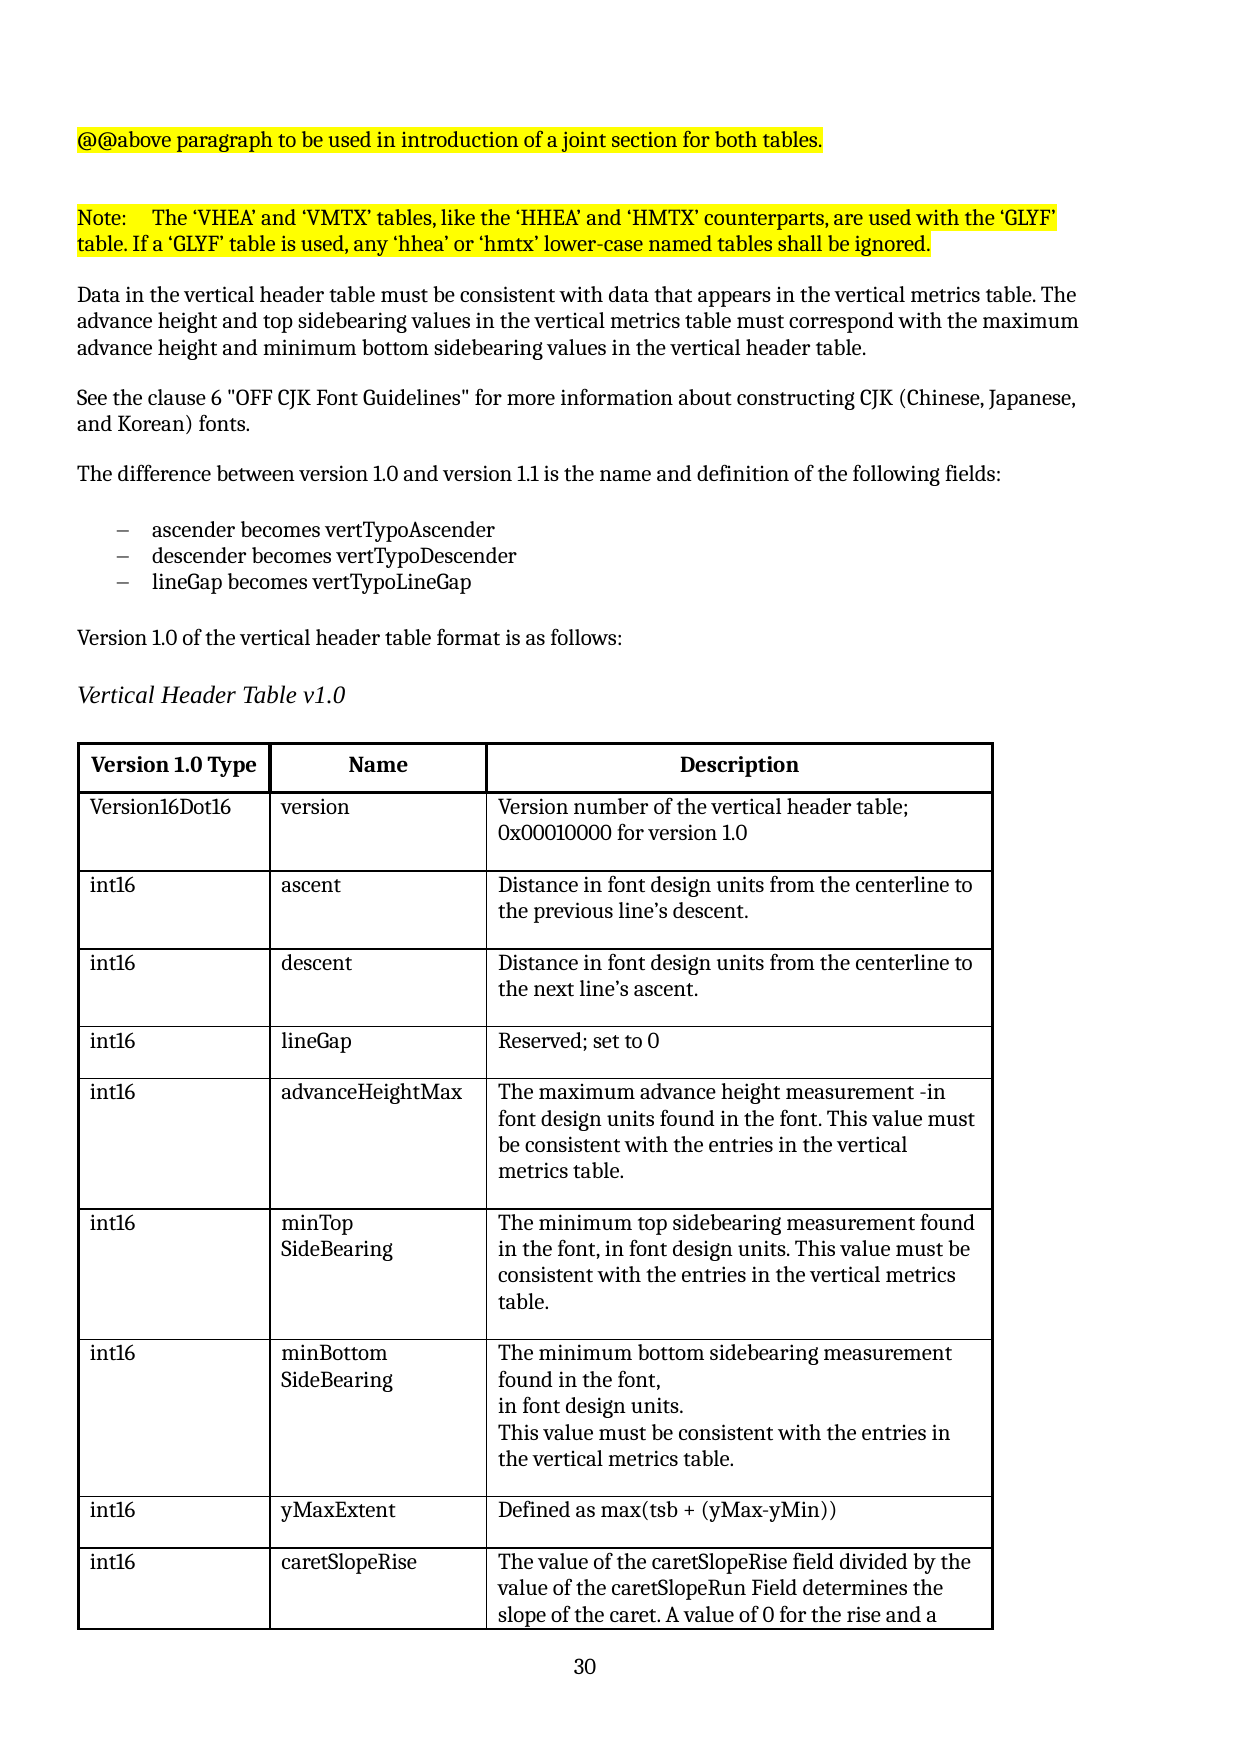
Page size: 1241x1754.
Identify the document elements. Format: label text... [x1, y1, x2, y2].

table_cell yMaxExtent [271, 1497, 486, 1547]
table_cell Distance in font design units from the centerline to the previous line’s descent. [487, 872, 991, 948]
text Version 1.0 of the vertical header table format is as follows: [77, 624, 1093, 651]
table_cell minTop SideBearing [271, 1210, 486, 1339]
text The difference between version 1.0 and version 1.1 is the name and definition of the following fields: [77, 461, 1093, 487]
table_cell The maximum advance height measurement -in font design units found in the font. This value must be consistent with the entries in the vertical metrics table. [487, 1079, 991, 1208]
table_cell Version number of the vertical header table; 0x00010000 for version 1.0 [487, 794, 991, 870]
table_cell The minimum bottom sidebearing measurement found in the font, in font design units. This value must be consistent with the entries in the vertical metrics table. [487, 1340, 991, 1496]
table_header Description [488, 745, 991, 791]
list descender becomes vertTypoDescender [114, 543, 1093, 569]
table_cell int16 [80, 950, 269, 1026]
table_cell The value of the caretSlopeRise field divided by the value of the caretSlopeRun Field determines the slope of the caret. A value of 0 for the rise and a [487, 1549, 991, 1628]
table_cell minBottom SideBearing [271, 1340, 486, 1496]
table_cell caretSlopeRise [271, 1549, 486, 1628]
table_cell Distance in font design units from the centerline to the next line’s ascent. [487, 950, 991, 1026]
list ascender becomes vertTypoAscender [114, 516, 1093, 543]
table_cell int16 [80, 1549, 269, 1628]
table_cell Defined as max(tsb + (yMax-yMin)) [487, 1497, 991, 1547]
table_cell int16 [80, 1210, 269, 1339]
text Note: The ‘VHEA’ and ‘VMTX’ tables, like the ‘HHEA’ and ‘HMTX’ counterparts, are used with the ‘GLYF’ table. If a ‘GLYF’ table is used, any ‘hhea’ or ‘hmtx’ lower-case named tables shall be ignored. [77, 178, 1093, 257]
table_header Name [272, 745, 485, 791]
table_cell int16 [80, 872, 269, 948]
table_cell descent [271, 950, 486, 1026]
table_cell int16 [80, 1340, 269, 1496]
text @@above paragraph to be used in introduction of a joint section for both tables. [77, 127, 1093, 153]
table_cell Reserved; set to 0 [487, 1027, 991, 1077]
text Data in the vertical header table must be consistent with data that appears in the vertical metrics table. The advance height and top sidebearing values in the vertical metrics table must correspond with the maximum advance height and minimum bottom sidebearing values in the vertical header table. [77, 282, 1093, 361]
table_cell advanceHeightMax [271, 1079, 486, 1208]
text See the clause 6 "OFF CJK Font Guidelines" for more information about constructing CJK (Chinese, Japanese, and Korean) fonts. [77, 384, 1093, 437]
table_cell int16 [80, 1027, 269, 1077]
table_cell version [271, 794, 486, 870]
table_cell Version16Dot16 [80, 794, 269, 870]
list lineGap becomes vertTypoLineGap [114, 569, 1093, 595]
table_cell int16 [80, 1079, 269, 1208]
table_header Version 1.0 Type [80, 745, 268, 791]
table_cell int16 [80, 1497, 269, 1547]
table_cell lineGap [271, 1027, 486, 1077]
table_cell The minimum top sidebearing measurement found in the font, in font design units. This value must be consistent with the entries in the vertical metrics table. [487, 1210, 991, 1339]
table_cell ascent [271, 872, 486, 948]
text Vertical Header Table v1.0 [77, 680, 1093, 709]
